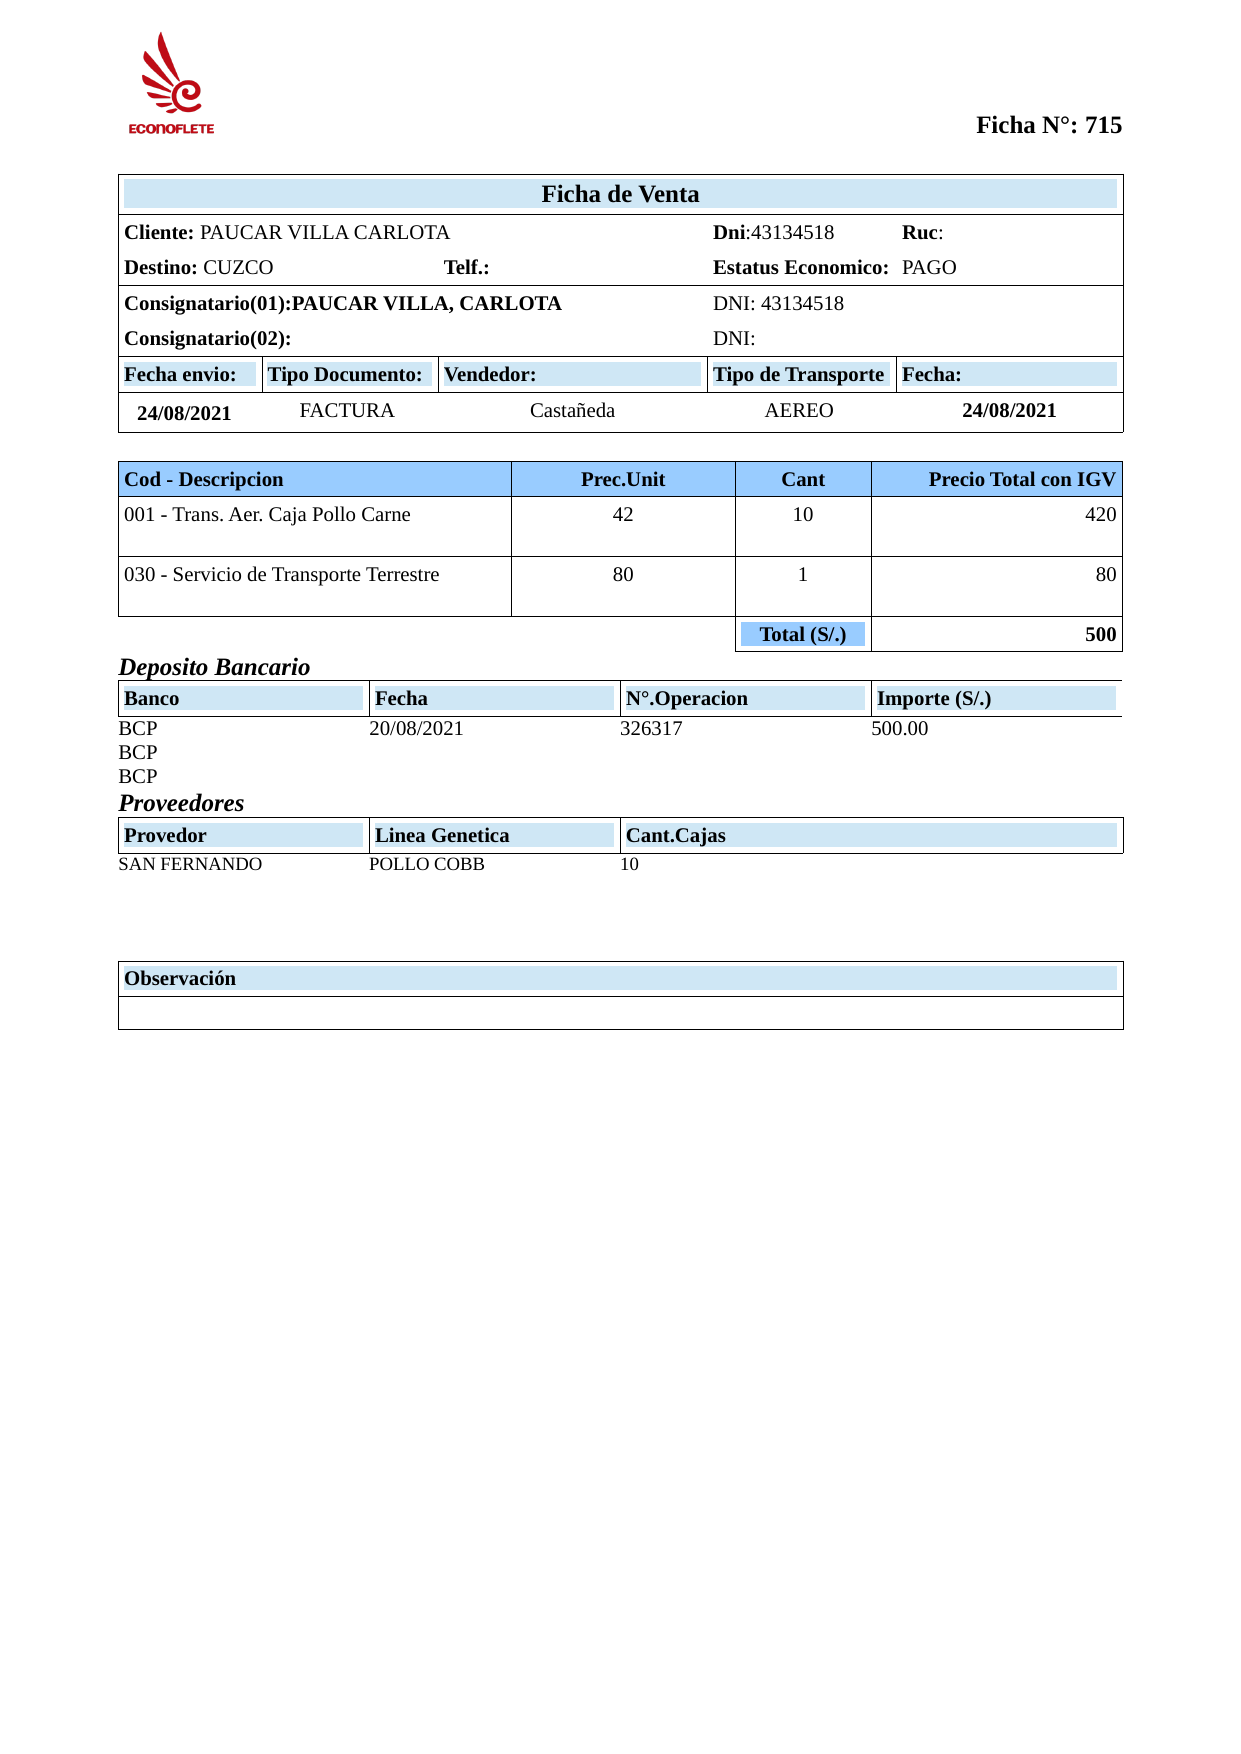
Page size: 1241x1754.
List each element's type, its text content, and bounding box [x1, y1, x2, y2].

table_cell [369, 874, 620, 896]
table_header Banco [119, 681, 369, 716]
table_cell [369, 740, 620, 764]
table_cell [871, 764, 1122, 788]
table_cell [620, 764, 871, 788]
table_cell Cliente: PAUCAR VILLA CARLOTA [119, 215, 707, 249]
table_cell [119, 997, 1123, 1029]
table_cell [369, 939, 620, 961]
table_header Cant [736, 462, 871, 496]
table_cell 500 [872, 617, 1122, 651]
text Proveedores [118, 788, 1122, 817]
text Deposito Bancario [118, 652, 1122, 680]
table_cell BCP [118, 740, 369, 764]
table_cell 1 [736, 557, 871, 616]
table_cell FACTURA [262, 393, 438, 432]
table_cell 500.00 [871, 717, 1122, 740]
table_cell PAGO [896, 249, 1123, 285]
table_cell Tipo de Transporte [708, 357, 896, 392]
table_cell Estatus Economico: [707, 249, 896, 285]
table_cell [620, 740, 871, 764]
table_cell BCP [118, 764, 369, 788]
table_cell Dni:43134518 [707, 215, 896, 249]
picture [118, 31, 225, 134]
table_cell 20/08/2021 [369, 717, 620, 740]
table_cell Destino: CUZCO [119, 249, 438, 285]
table_cell SAN FERNANDO [118, 854, 369, 874]
table_cell Telf.: [438, 249, 707, 285]
table_cell [511, 617, 735, 651]
table_cell AEREO [707, 393, 896, 432]
table_cell 80 [512, 557, 735, 616]
table_cell 030 - Servicio de Transporte Terrestre [119, 557, 511, 616]
table_cell 10 [620, 854, 1123, 874]
table_header Precio Total con IGV [872, 462, 1122, 496]
table_cell [118, 939, 369, 961]
table_cell 420 [872, 497, 1122, 556]
table_header Linea Genetica [370, 818, 620, 853]
table_cell [620, 918, 1123, 939]
table_cell [118, 874, 369, 896]
table_cell 326317 [620, 717, 871, 740]
table_cell [369, 896, 620, 917]
table_header Provedor [119, 818, 369, 853]
table_cell 42 [512, 497, 735, 556]
table_cell Consignatario(02): [119, 321, 707, 356]
table_cell POLLO COBB [369, 854, 620, 874]
table_cell Fecha envio: [119, 357, 262, 392]
table_cell 24/08/2021 [119, 393, 262, 432]
table_cell [620, 939, 1123, 961]
table_cell [620, 896, 1123, 917]
table_cell [118, 617, 511, 651]
table_cell Ruc: [896, 215, 1123, 249]
table_header Fecha [370, 681, 620, 716]
table_cell Tipo Documento: [263, 357, 438, 392]
table_cell Vendedor: [439, 357, 707, 392]
table_cell DNI: [707, 321, 1123, 356]
table_header Ficha de Venta [119, 175, 1123, 214]
table_cell [369, 764, 620, 788]
table_header N°.Operacion [621, 681, 871, 716]
table_header Observación [119, 962, 1123, 996]
table_header Importe (S/.) [872, 681, 1122, 716]
table_cell [118, 918, 369, 939]
table_cell 24/08/2021 [896, 393, 1123, 432]
table_cell [118, 896, 369, 917]
table_cell Consignatario(01):PAUCAR VILLA, CARLOTA [119, 286, 707, 321]
table_cell Fecha: [897, 357, 1123, 392]
table_cell Castañeda [438, 393, 707, 432]
table_cell 001 - Trans. Aer. Caja Pollo Carne [119, 497, 511, 556]
table_header Cod - Descripcion [119, 462, 511, 496]
table_cell BCP [118, 717, 369, 740]
table_cell [871, 740, 1122, 764]
table_cell Total (S/.) [736, 617, 871, 651]
table_cell [620, 874, 1123, 896]
table_cell [369, 918, 620, 939]
table_cell DNI: 43134518 [707, 286, 1123, 321]
table_cell 80 [872, 557, 1122, 616]
table_header Cant.Cajas [621, 818, 1123, 853]
table_cell 10 [736, 497, 871, 556]
table_header Prec.Unit [512, 462, 735, 496]
